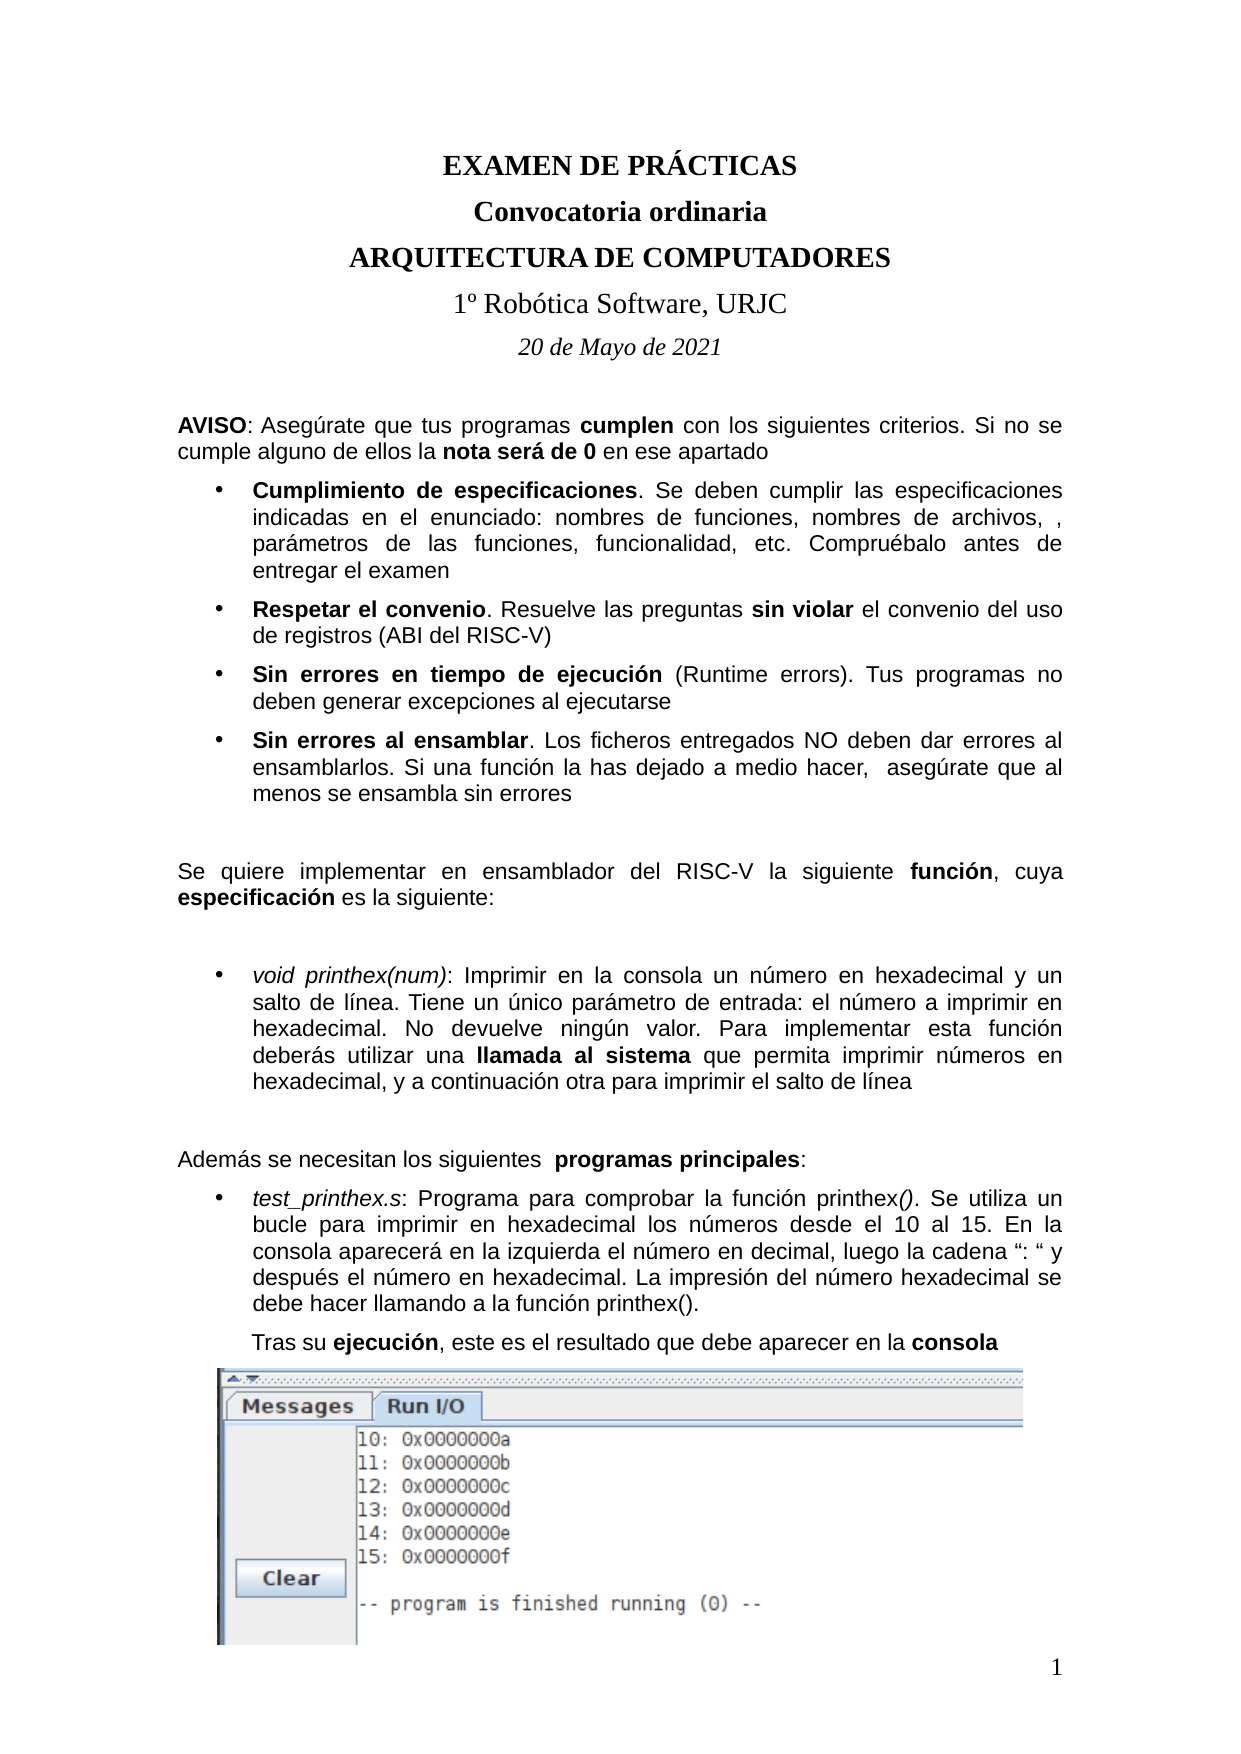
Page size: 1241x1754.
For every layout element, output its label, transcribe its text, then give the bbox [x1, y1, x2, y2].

text Tras su ejecución, este es el resultado que debe aparecer en la consola [177, 1329, 1063, 1356]
text AVISO: Asegúrate que tus programas cumplen con los siguientes criterios. Si no se cumple alguno de ellos la nota será de 0 en ese apartado [177, 412, 1063, 464]
text ARQUITECTURA DE COMPUTADORES [177, 240, 1063, 273]
text 1º Robótica Software, URJC [177, 286, 1063, 319]
text Además se necesitan los siguientes programas principales: [177, 1146, 1063, 1172]
picture [217, 1368, 1024, 1645]
list Respetar el convenio. Resuelve las preguntas sin violar el convenio del uso de registros (ABI del RISC-V) [215, 596, 1063, 649]
list void printhex(num): Imprimir en la consola un número en hexadecimal y un salto de línea. Tiene un único parámetro de entrada: el número a imprimir en hexadecimal. No devuelve ningún valor. Para implementar esta función deberás utilizar una llamada al sistema que permita imprimir números en hexadecimal, y a continuación otra para imprimir el salto de línea [215, 962, 1063, 1094]
text Se quiere implementar en ensamblador del RISC-V la siguiente función, cuya especificación es la siguiente: [177, 858, 1063, 911]
text Convocatoria ordinaria [177, 194, 1063, 227]
text 20 de Mayo de 2021 [177, 332, 1063, 361]
list Sin errores al ensamblar. Los ficheros entregados NO deben dar errores al ensamblarlos. Si una función la has dejado a medio hacer, asegúrate que al menos se ensambla sin errores [215, 727, 1063, 807]
list test_printhex.s: Programa para comprobar la función printhex(). Se utiliza un bucle para imprimir en hexadecimal los números desde el 10 al 15. En la consola aparecerá en la izquierda el número en decimal, luego la cadena “: “ y después el número en hexadecimal. La impresión del número hexadecimal se debe hacer llamando a la función printhex(). [215, 1184, 1063, 1317]
text EXAMEN DE PRÁCTICAS [177, 148, 1063, 181]
list Sin errores en tiempo de ejecución (Runtime errors). Tus programas no deben generar excepciones al ejecutarse [215, 661, 1063, 714]
list Cumplimiento de especificaciones. Se deben cumplir las especificaciones indicadas en el enunciado: nombres de funciones, nombres de archivos, , parámetros de las funciones, funcionalidad, etc. Compruébalo antes de entregar el examen [215, 477, 1063, 583]
